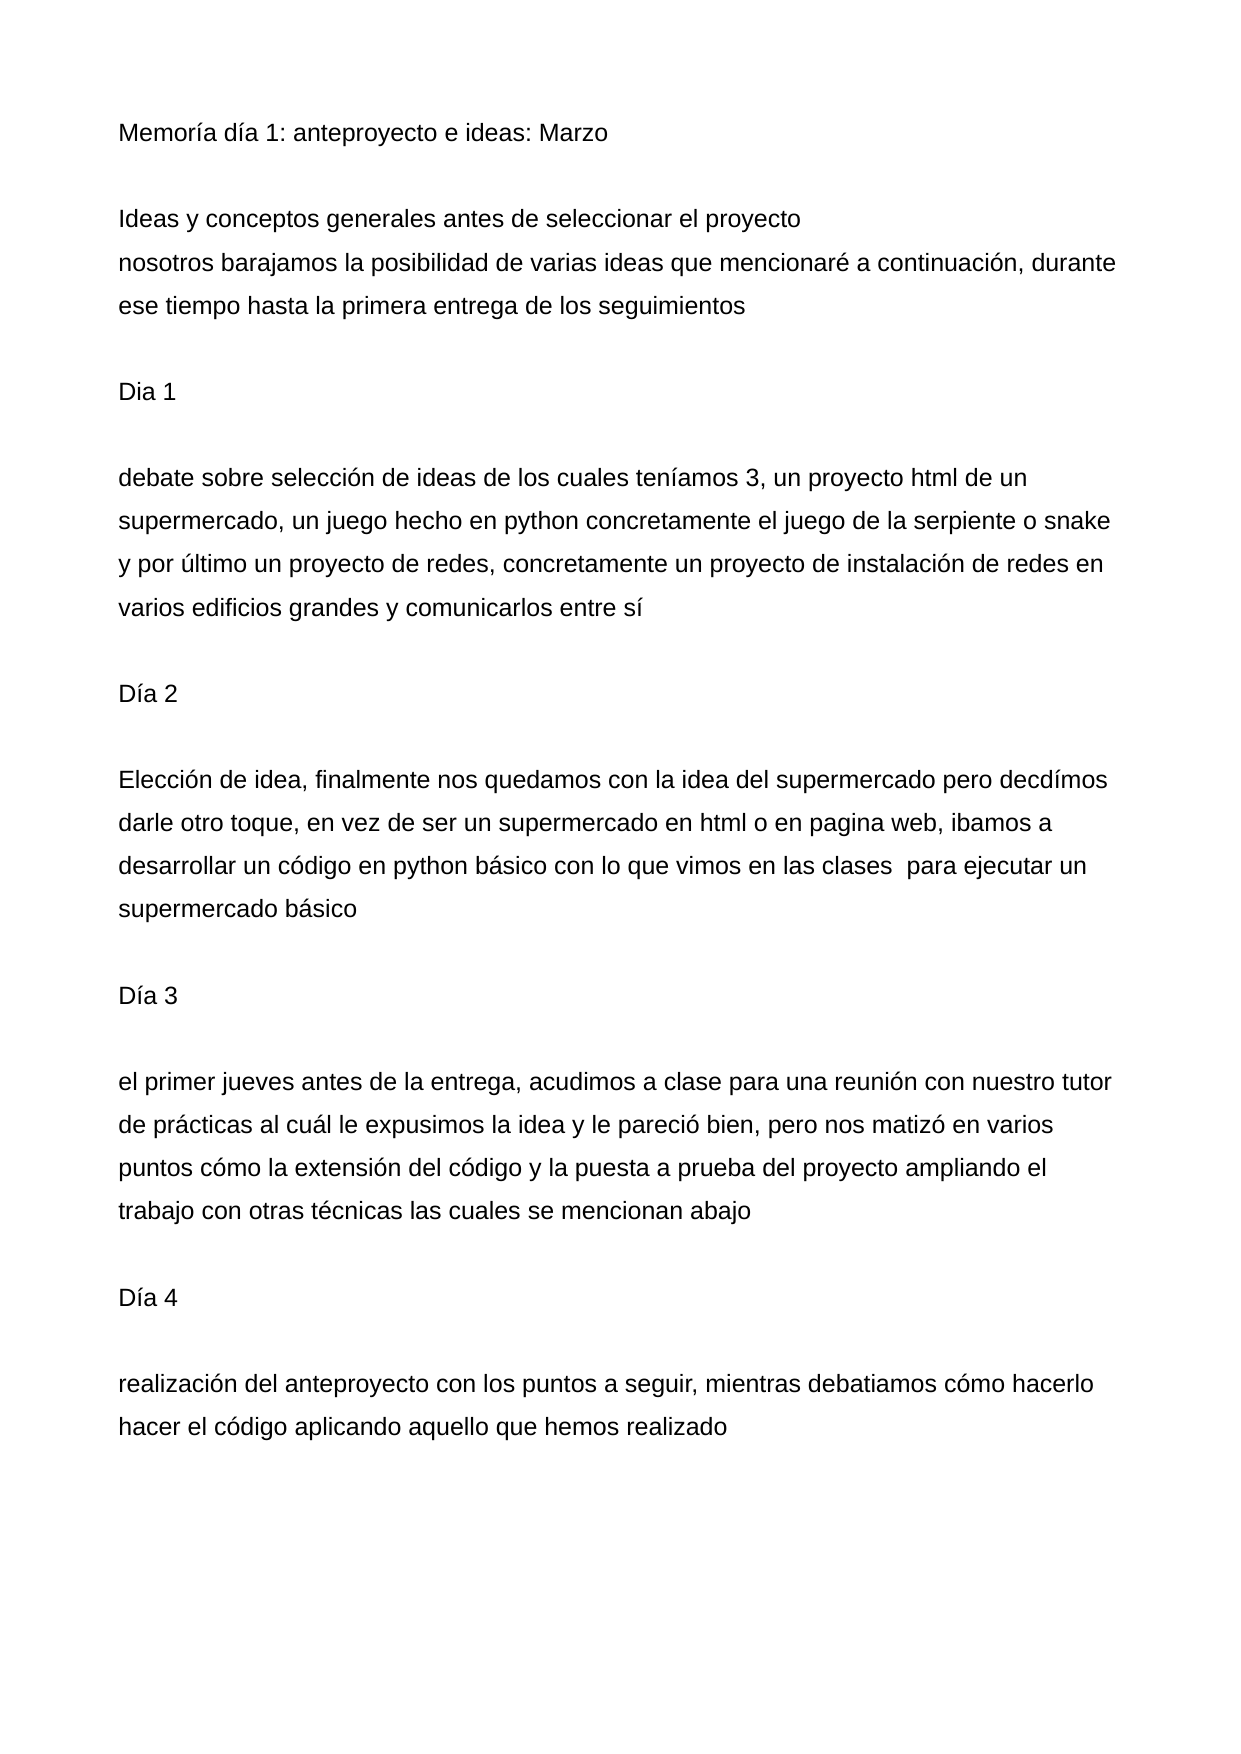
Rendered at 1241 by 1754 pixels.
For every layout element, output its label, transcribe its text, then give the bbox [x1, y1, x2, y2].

text Elección de idea, finalmente nos quedamos con la idea del supermercado pero decdímos darle otro toque, en vez de ser un supermercado en html o en pagina web, ibamos a desarrollar un código en python básico con lo que vimos en las clases para ejecutar un supermercado básico [118, 765, 1122, 923]
text el primer jueves antes de la entrega, acudimos a clase para una reunión con nuestro tutor de prácticas al cuál le expusimos la idea y le pareció bien, pero nos matizó en varios puntos cómo la extensión del código y la puesta a prueba del proyecto ampliando el trabajo con otras técnicas las cuales se mencionan abajo [118, 1067, 1122, 1225]
text Día 4 [118, 1282, 1122, 1311]
text Ideas y conceptos generales antes de seleccionar el proyecto [118, 204, 1122, 233]
text realización del anteproyecto con los puntos a seguir, mientras debatiamos cómo hacerlo hacer el código aplicando aquello que hemos realizado [118, 1369, 1122, 1441]
text Día 3 [118, 981, 1122, 1009]
text nosotros barajamos la posibilidad de varias ideas que mencionaré a continuación, durante ese tiempo hasta la primera entrega de los seguimientos Dia 1 debate sobre selección de ideas de los cuales teníamos 3, un proyecto html de un supermercado, un juego hecho en python concretamente el juego de la serpiente o snake y por último un proyecto de redes, concretamente un proyecto de instalación de redes en varios edificios grandes y comunicarlos entre sí Día 2 [118, 247, 1122, 707]
text Memoría día 1: anteproyecto e ideas: Marzo [118, 118, 1122, 147]
